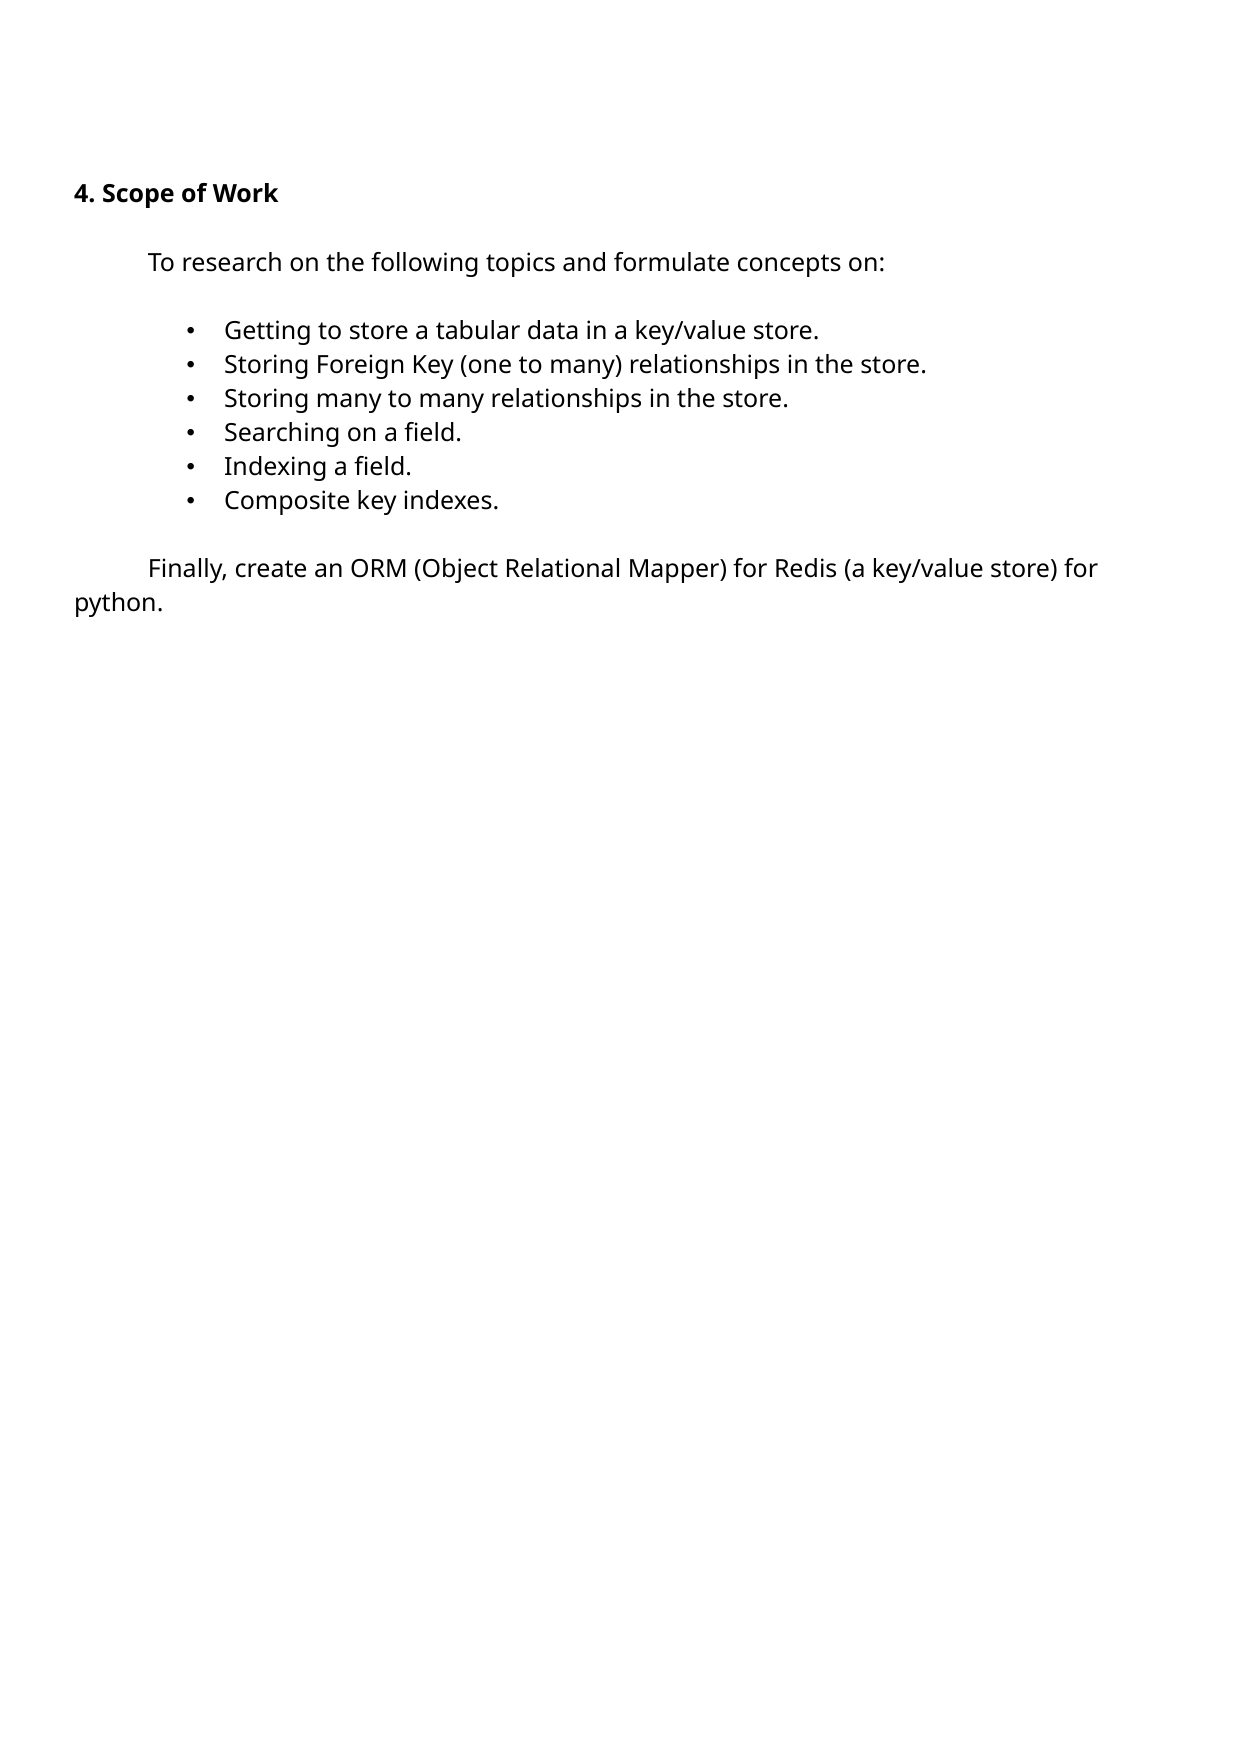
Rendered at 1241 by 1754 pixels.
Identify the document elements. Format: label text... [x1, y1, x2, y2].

list Storing Foreign Key (one to many) relationships in the store. [186, 346, 1166, 380]
text To research on the following topics and formulate concepts on: [74, 244, 1166, 278]
list Searching on a field. [186, 414, 1166, 448]
list Composite key indexes. [186, 483, 1166, 517]
list Getting to store a tabular data in a key/value store. [186, 312, 1166, 346]
list Storing many to many relationships in the store. [186, 380, 1166, 414]
text Finally, create an ORM (Object Relational Mapper) for Redis (a key/value store) for python. [74, 551, 1166, 619]
text 4. Scope of Work [74, 176, 1166, 210]
list Indexing a field. [186, 448, 1166, 483]
